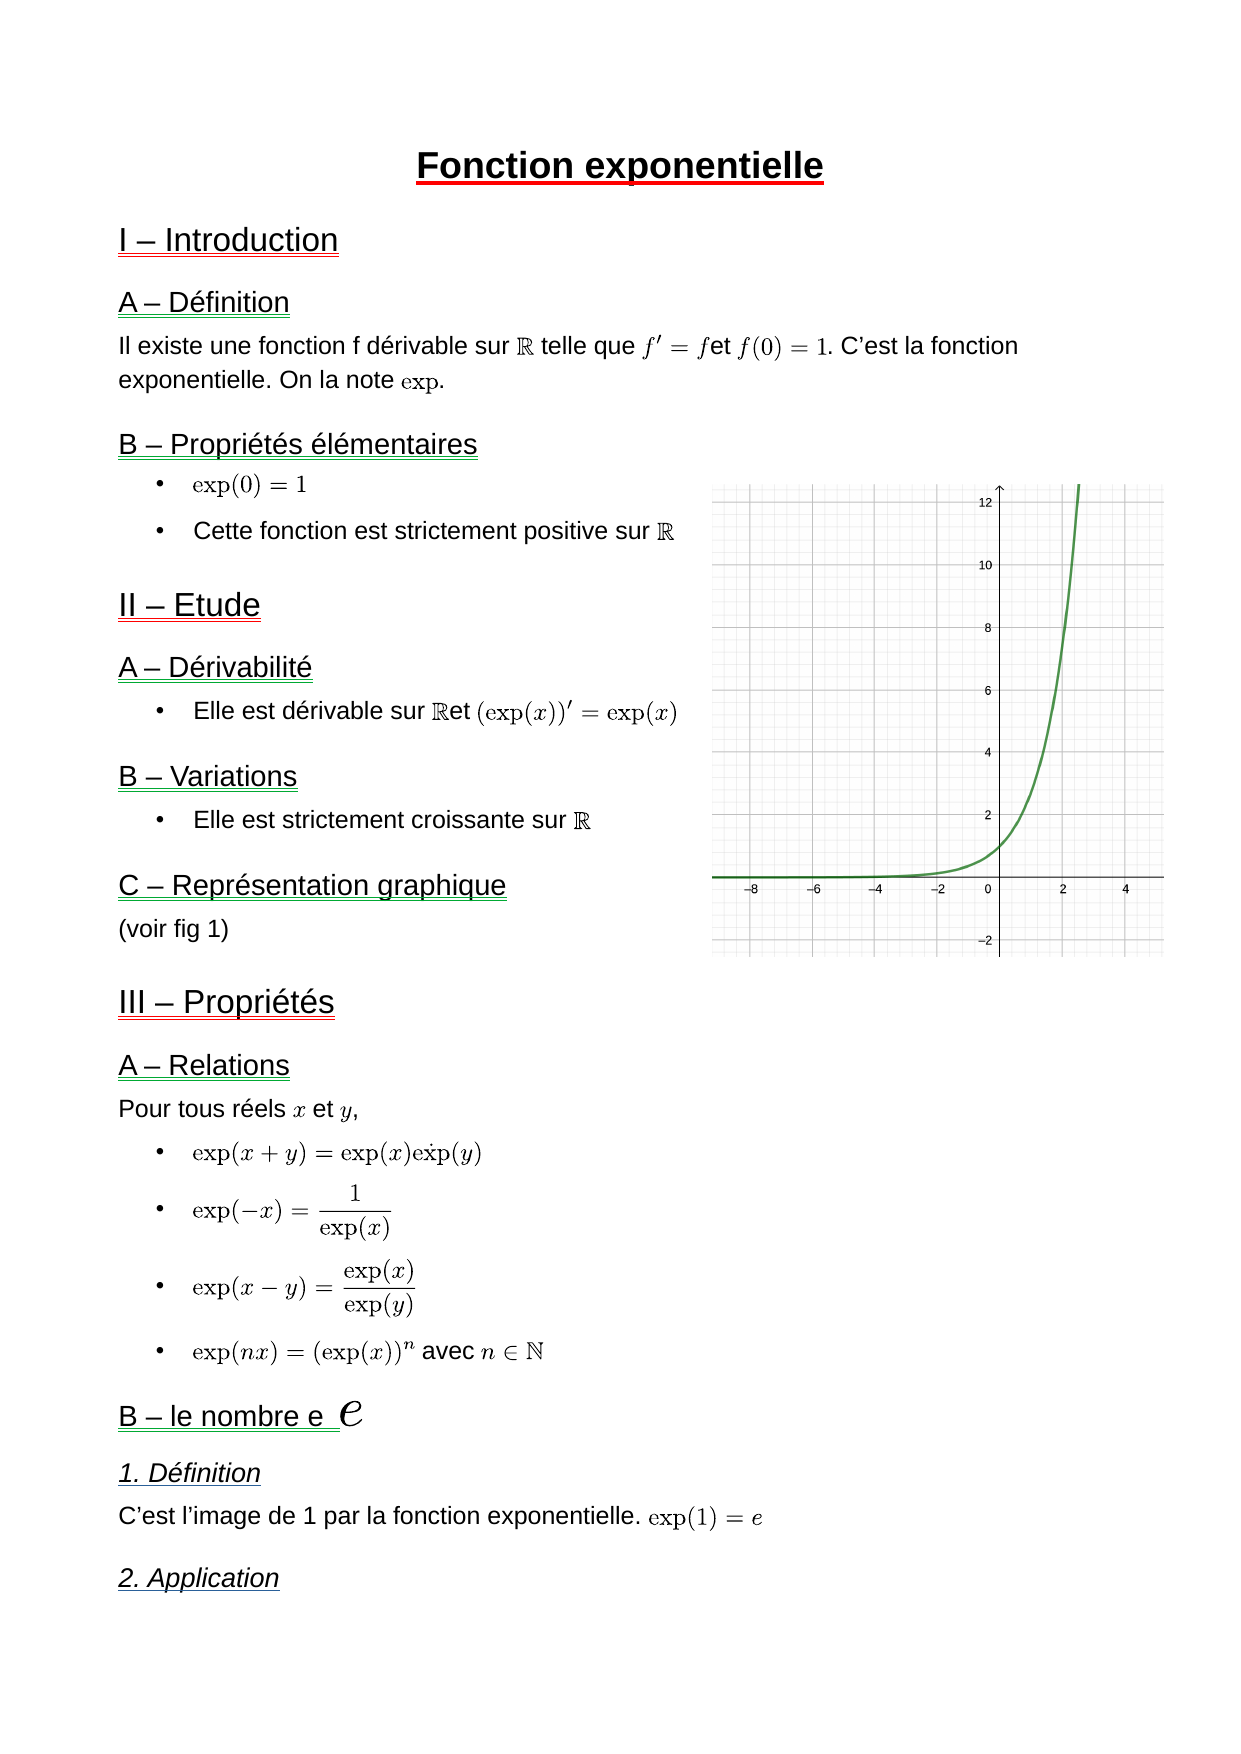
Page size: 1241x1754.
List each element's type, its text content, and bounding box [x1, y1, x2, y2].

subtitle III – Propriétés [118, 982, 1122, 1021]
list Elle est dérivable sur et [156, 696, 1122, 726]
subtitle Fonction exponentielle [118, 143, 1122, 186]
subtitle B – le nombre e [118, 1399, 1122, 1432]
subtitle A – Relations [118, 1048, 1122, 1081]
list avec [156, 1336, 1122, 1366]
text (voir fig 1) [118, 914, 1122, 943]
list Elle est strictement croissante sur [156, 806, 1122, 834]
text Il existe une fonction f dérivable sur telle que et . C’est la fonction exponentielle. On la note . [118, 331, 1122, 394]
subtitle A – Dérivabilité [118, 650, 1122, 684]
subtitle II – Etude [118, 585, 1122, 623]
subtitle I – Introduction [118, 219, 1122, 258]
text Pour tous réels et , [118, 1094, 1122, 1123]
subtitle B – Propriétés élémentaires [118, 427, 1122, 461]
subtitle A – Définition [118, 285, 1122, 319]
subtitle C – Représentation graphique [118, 868, 1122, 901]
subtitle B – Variations [118, 759, 1122, 793]
subtitle 1. Définition [118, 1457, 1122, 1489]
subtitle 2. Application [118, 1562, 1122, 1594]
list Cette fonction est strictement positive sur [156, 516, 1122, 545]
text C’est l’image de 1 par la fonction exponentielle. [118, 1501, 1122, 1531]
